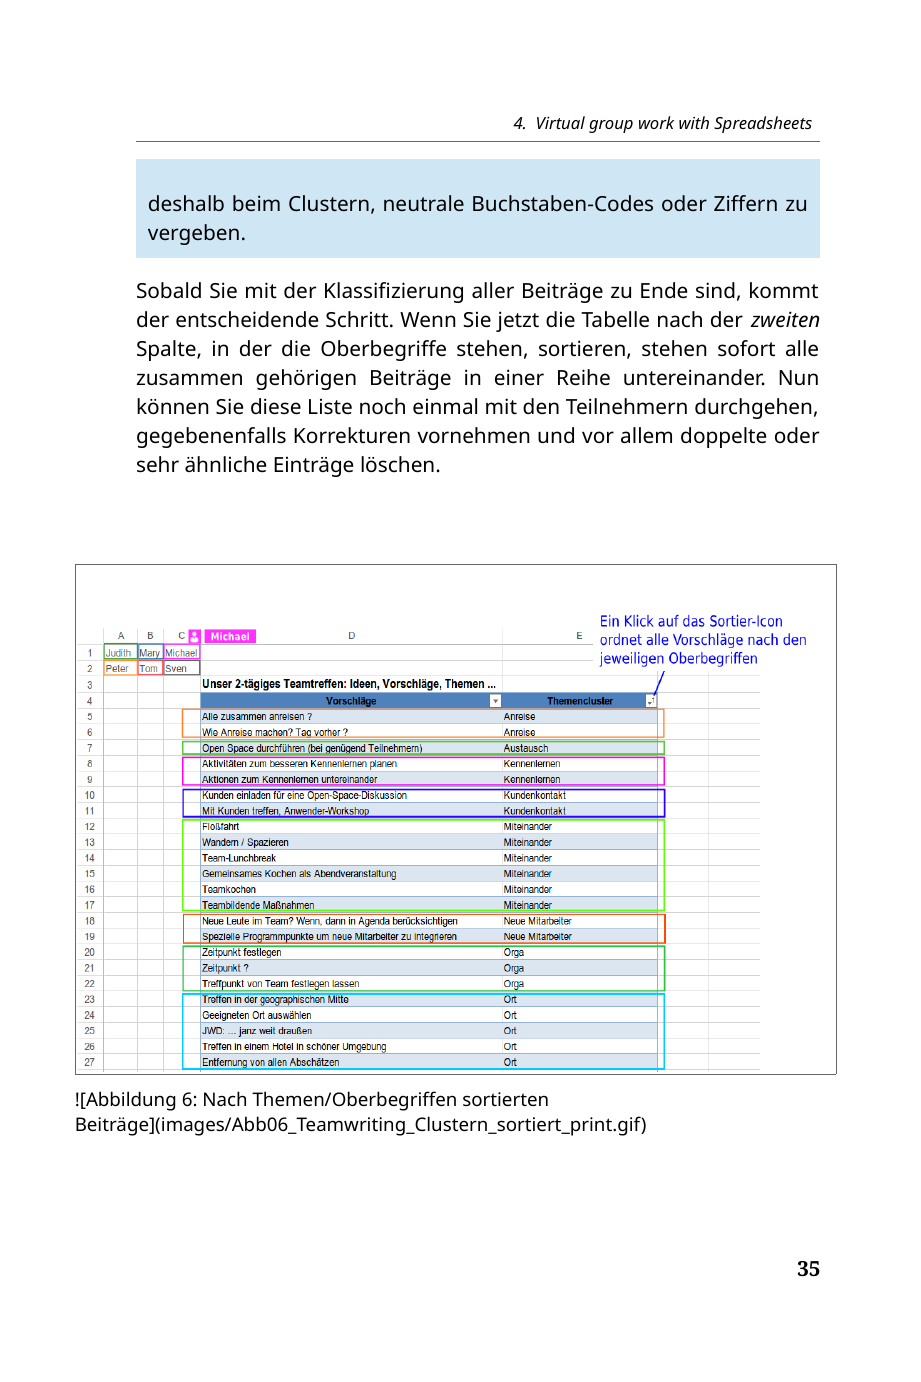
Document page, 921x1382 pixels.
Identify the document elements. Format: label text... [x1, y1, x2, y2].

text Sobald Sie mit der Klassifizierung aller Beiträge zu Ende sind, kommt der entscheidende Schritt. Wenn Sie jetzt die Tabelle nach der zweiten Spalte, in der die Oberbegriffe stehen, sortieren, stehen sofort alle zusammen gehörigen Beiträge in einer Reihe untereinander. Nun können Sie diese Liste noch einmal mit den Teilnehmern durchgehen, gegebenenfalls Korrekturen vornehmen und vor allem doppelte oder sehr ähnliche Einträge löschen. [136, 258, 820, 478]
text ![Abbildung 6: Nach Themen/Oberbegriffen sortierten Beiträge](images/Abb06_Teamwriting_Clustern_sortiert_print.gif) [74, 565, 836, 1137]
picture [77, 567, 833, 1072]
text deshalb beim Clustern, neutrale Buchstaben-Codes oder Ziffern zu vergeben. [148, 171, 808, 246]
